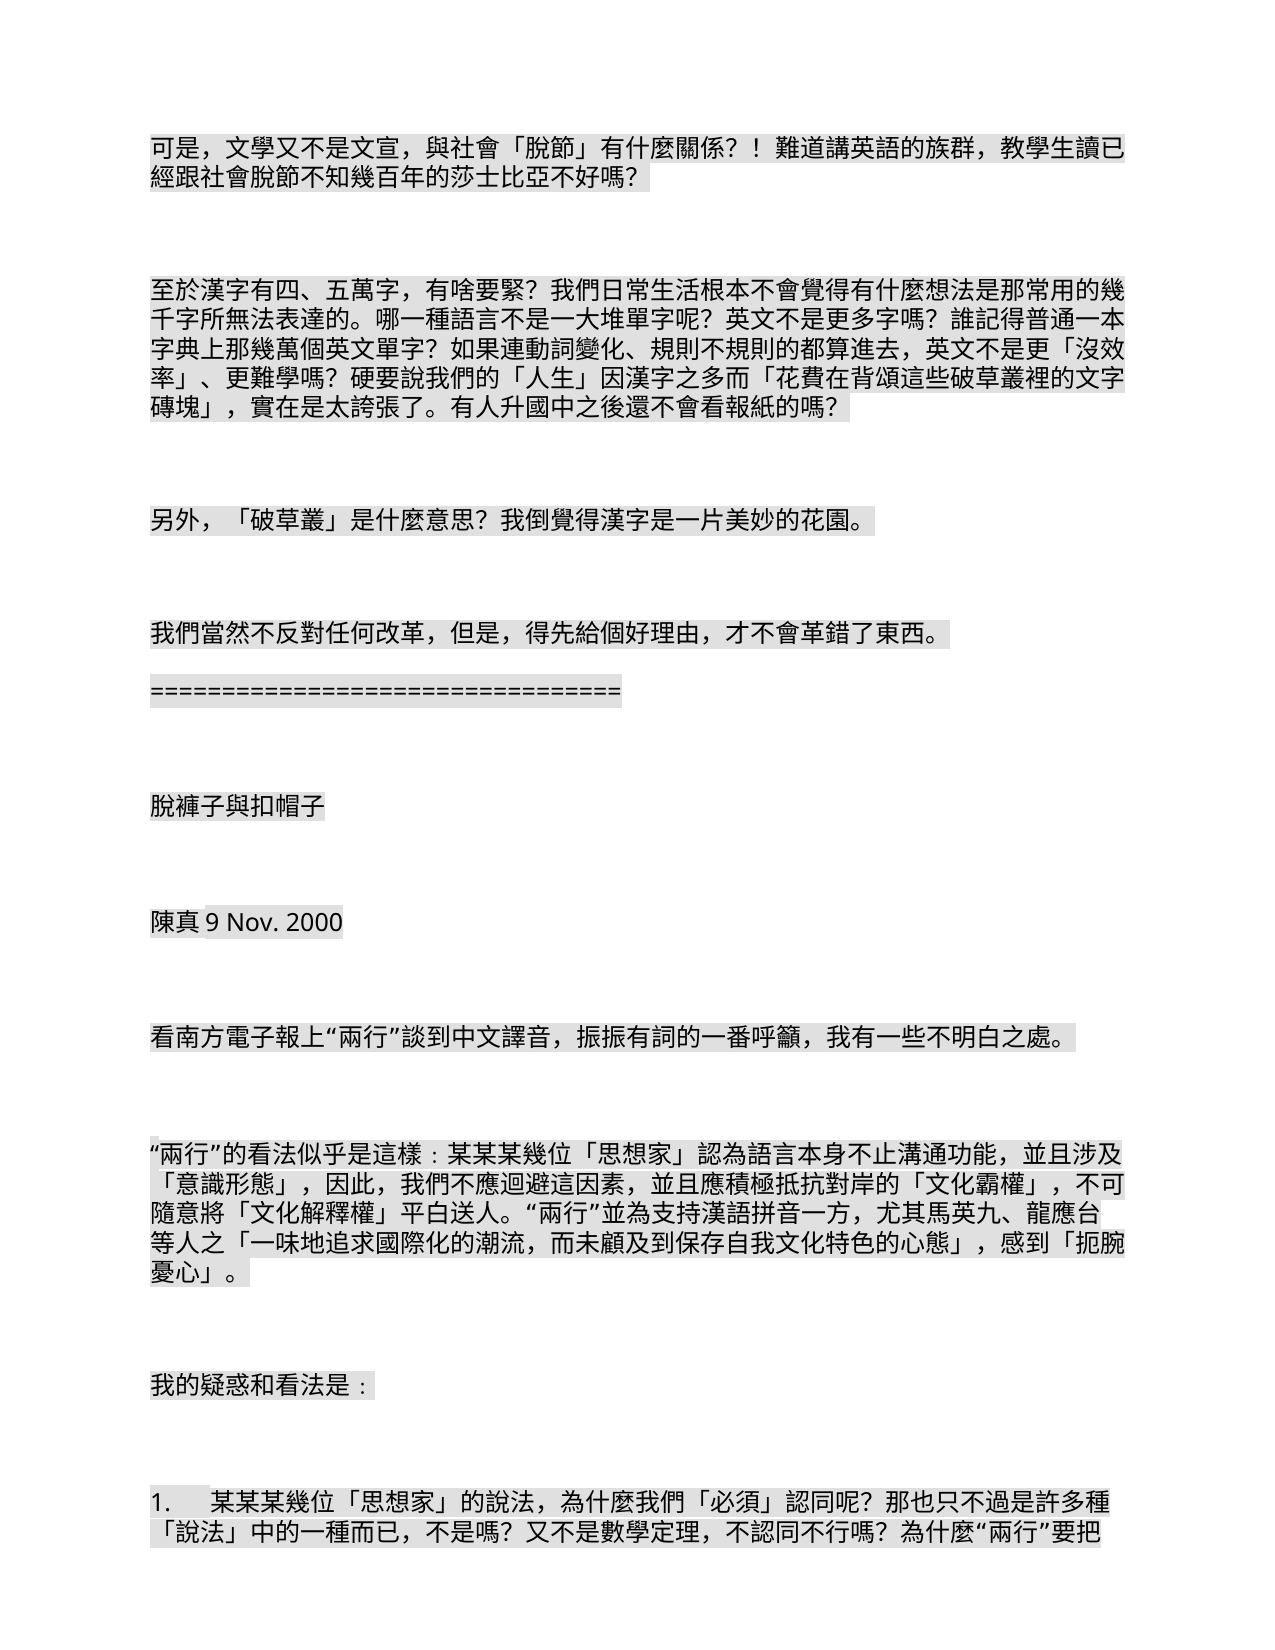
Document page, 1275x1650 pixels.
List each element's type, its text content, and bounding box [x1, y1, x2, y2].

text 至於漢字有四、五萬字，有啥要緊？我們日常生活根本不會覺得有什麼想法是那常用的幾千字所無法表達的。哪一種語言不是一大堆單字呢？英文不是更多字嗎？誰記得普通一本字典上那幾萬個英文單字？如果連動詞變化、規則不規則的都算進去，英文不是更「沒效率」、更難學嗎？硬要說我們的「人生」因漢字之多而「花費在背頌這些破草叢裡的文字磚塊」，實在是太誇張了。有人升國中之後還不會看報紙的嗎？ [150, 276, 1125, 422]
text 我的疑惑和看法是﹕ [150, 1371, 1125, 1400]
text “兩行”的看法似乎是這樣﹕某某某幾位「思想家」認為語言本身不止溝通功能，並且涉及「意識形態」，因此，我們不應迴避這因素，並且應積極抵抗對岸的「文化霸權」，不可隨意將「文化解釋權」平白送人。“兩行”並為支持漢語拼音一方，尤其馬英九、龍應台等人之「一味地追求國際化的潮流，而未顧及到保存自我文化特色的心態」，感到「扼腕憂心」。 [150, 1136, 1125, 1287]
text 看南方電子報上“兩行”談到中文譯音，振振有詞的一番呼籲，我有一些不明白之處。 [150, 1023, 1125, 1052]
text 1. 某某某幾位「思想家」的說法，為什麼我們「必須」認同呢？那也只不過是許多種「說法」中的一種而已，不是嗎？又不是數學定理，不認同不行嗎？為什麼“兩行”要把 [150, 1484, 1125, 1548]
text 另外，「破草叢」是什麼意思？我倒覺得漢字是一片美妙的花園。 [150, 506, 1125, 536]
text 脫褲子與扣帽子 [150, 792, 1125, 821]
text 我們當然不反對任何改革，但是，得先給個好理由，才不會革錯了東西。 [150, 619, 1125, 649]
text 陳真9 Nov. 2000 [150, 905, 1125, 939]
text ================================= [150, 674, 1125, 708]
text 可是，文學又不是文宣，與社會「脫節」有什麼關係？！難道講英語的族群，教學生讀已經跟社會脫節不知幾百年的莎士比亞不好嗎？ [150, 134, 1125, 192]
